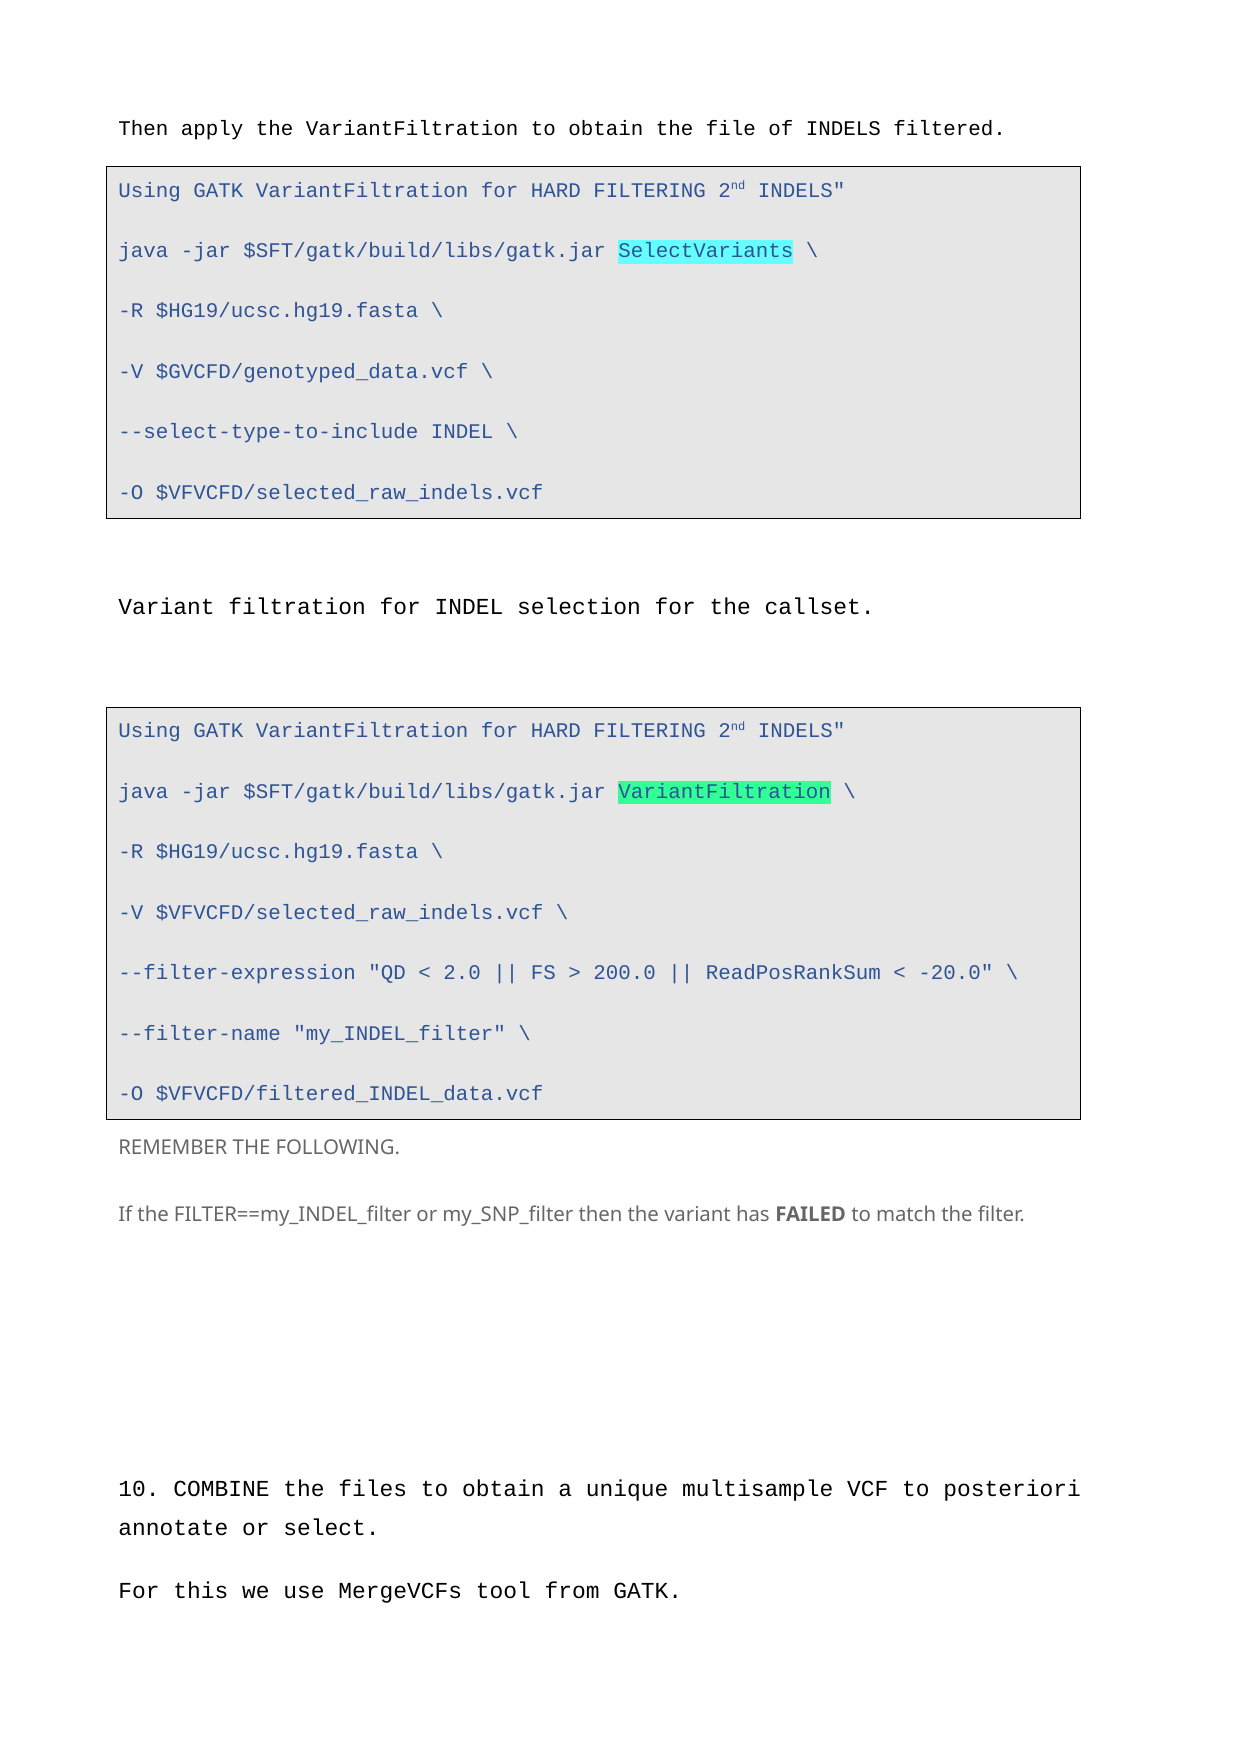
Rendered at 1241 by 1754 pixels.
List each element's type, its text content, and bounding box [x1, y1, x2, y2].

text For this we use MergeVCFs tool from GATK. [118, 1580, 1122, 1606]
text If the FILTER==my_INDEL_filter or my_SNP_filter then the variant has FAILED to match the filter. [118, 1199, 1122, 1227]
table_header Using GATK VariantFiltration for HARD FILTERING 2nd INDELS" java -jar $SFT/gatk/build/libs/gatk.jar VariantFiltration \ -R $HG19/ucsc.hg19.fasta \ -V $VFVCFD/selected_raw_indels.vcf \ --filter-expression "QD < 2.0 || FS > 200.0 || ReadPosRankSum < -20.0" \ --filter-name "my_INDEL_filter" \ -O $VFVCFD/filtered_INDEL_data.vcf [107, 708, 1080, 1119]
text 10. COMBINE the files to obtain a unique multisample VCF to posteriori annotate or select. [118, 1477, 1122, 1542]
text Variant filtration for INDEL selection for the callset. [118, 595, 1122, 621]
text REMEMBER THE FOLLOWING. [118, 1133, 1122, 1160]
table_header Using GATK VariantFiltration for HARD FILTERING 2nd INDELS" java -jar $SFT/gatk/build/libs/gatk.jar SelectVariants \ -R $HG19/ucsc.hg19.fasta \ -V $GVCFD/genotyped_data.vcf \ --select-type-to-include INDEL \ -O $VFVCFD/selected_raw_indels.vcf [107, 167, 1080, 518]
text Then apply the VariantFiltration to obtain the file of INDELS filtered. [118, 118, 1122, 142]
